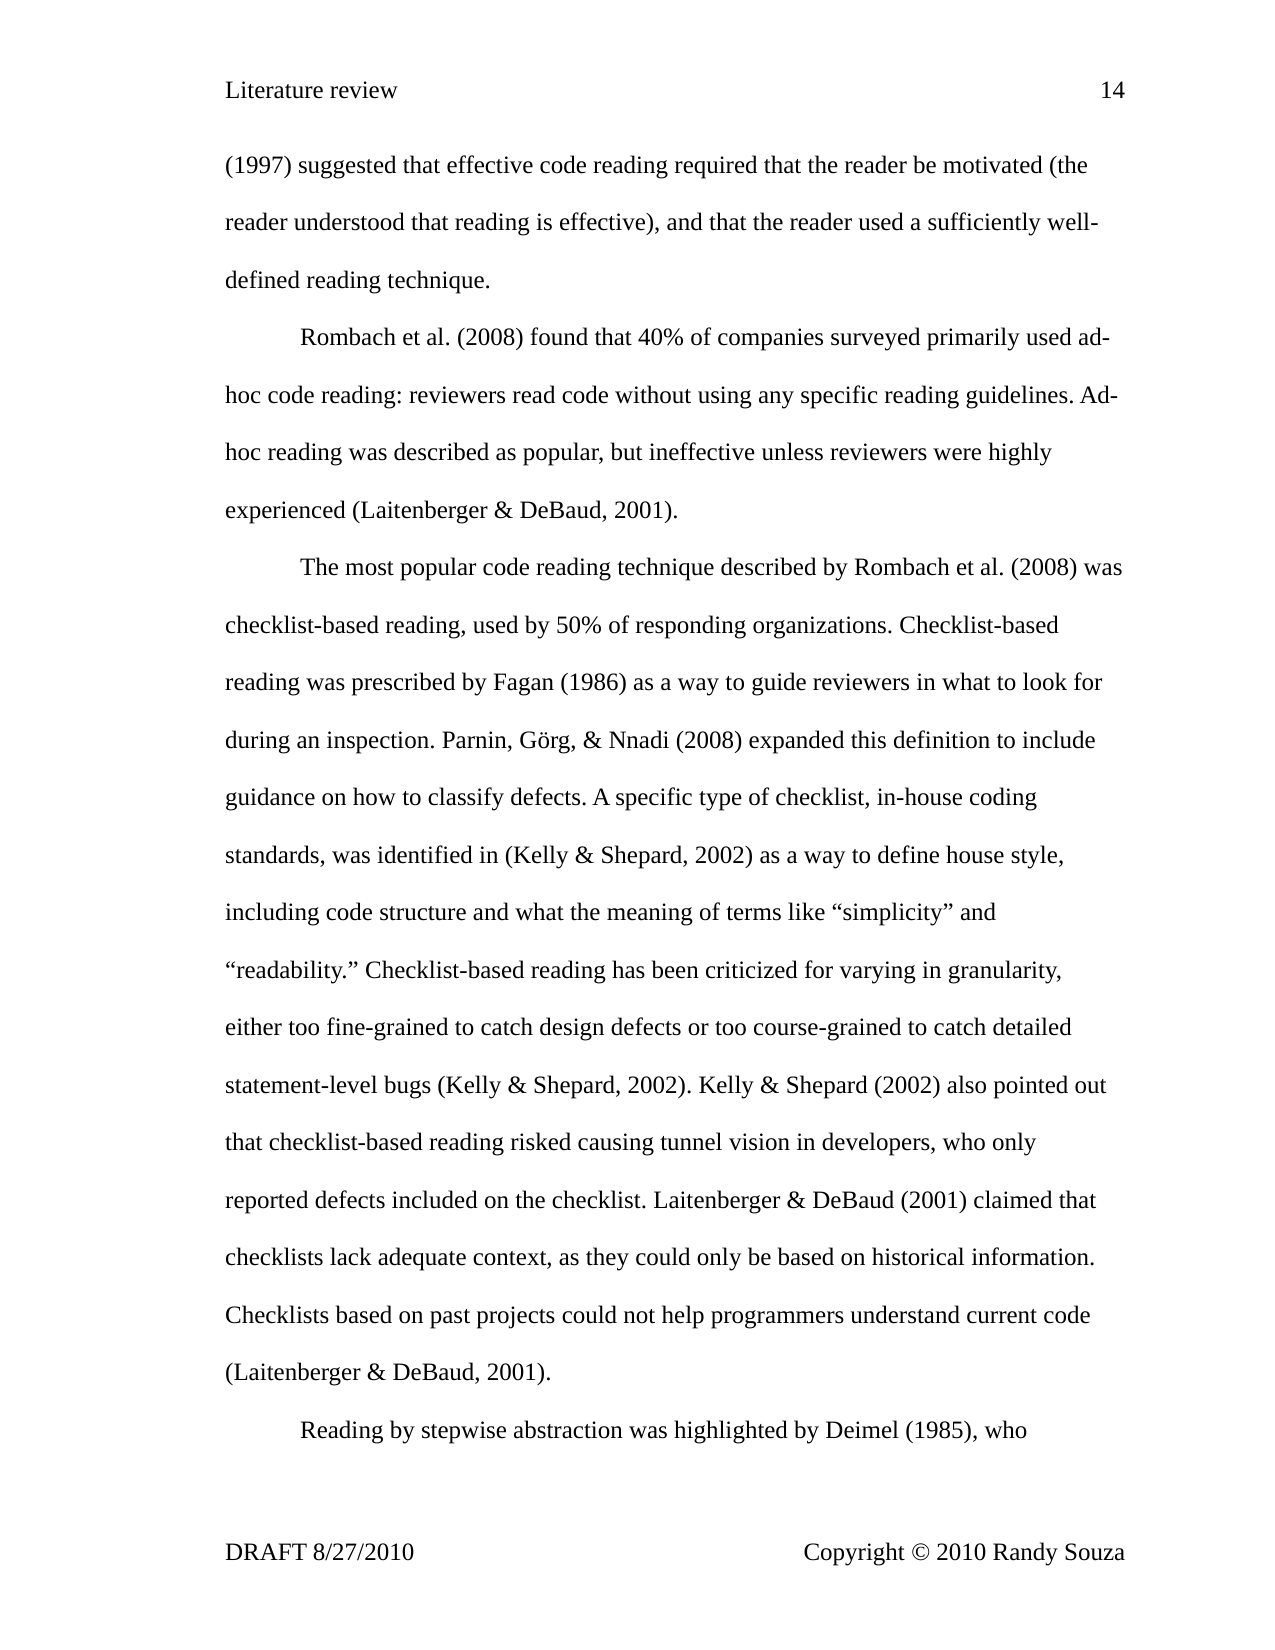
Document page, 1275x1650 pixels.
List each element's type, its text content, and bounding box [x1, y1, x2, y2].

text Reading by stepwise abstraction was highlighted by Deimel (1985), who [225, 1415, 1125, 1444]
text (1997) suggested that effective code reading required that the reader be motivated (the reader understood that reading is effective), and that the reader used a sufficiently well-defined reading technique. [225, 150, 1125, 294]
text The most popular code reading technique described by Rombach et al. (2008) was checklist-based reading, used by 50% of responding organizations. Checklist-based reading was prescribed by Fagan (1986) as a way to guide reviewers in what to look for during an inspection. Parnin, Görg, & Nnadi (2008) expanded this definition to include guidance on how to classify defects. A specific type of checklist, in-house coding standards, was identified in (Kelly & Shepard, 2002) as a way to define house style, including code structure and what the meaning of terms like “simplicity” and “readability.” Checklist-based reading has been criticized for varying in granularity, either too fine-grained to catch design defects or too course-grained to catch detailed statement-level bugs (Kelly & Shepard, 2002). Kelly & Shepard (2002) also pointed out that checklist-based reading risked causing tunnel vision in developers, who only reported defects included on the checklist. Laitenberger & DeBaud (2001) claimed that checklists lack adequate context, as they could only be based on historical information. Checklists based on past projects could not help programmers understand current code (Laitenberger & DeBaud, 2001). [225, 552, 1125, 1386]
text Rombach et al. (2008) found that 40% of companies surveyed primarily used ad-hoc code reading: reviewers read code without using any specific reading guidelines. Ad-hoc reading was described as popular, but ineffective unless reviewers were highly experienced (Laitenberger & DeBaud, 2001). [225, 322, 1125, 524]
